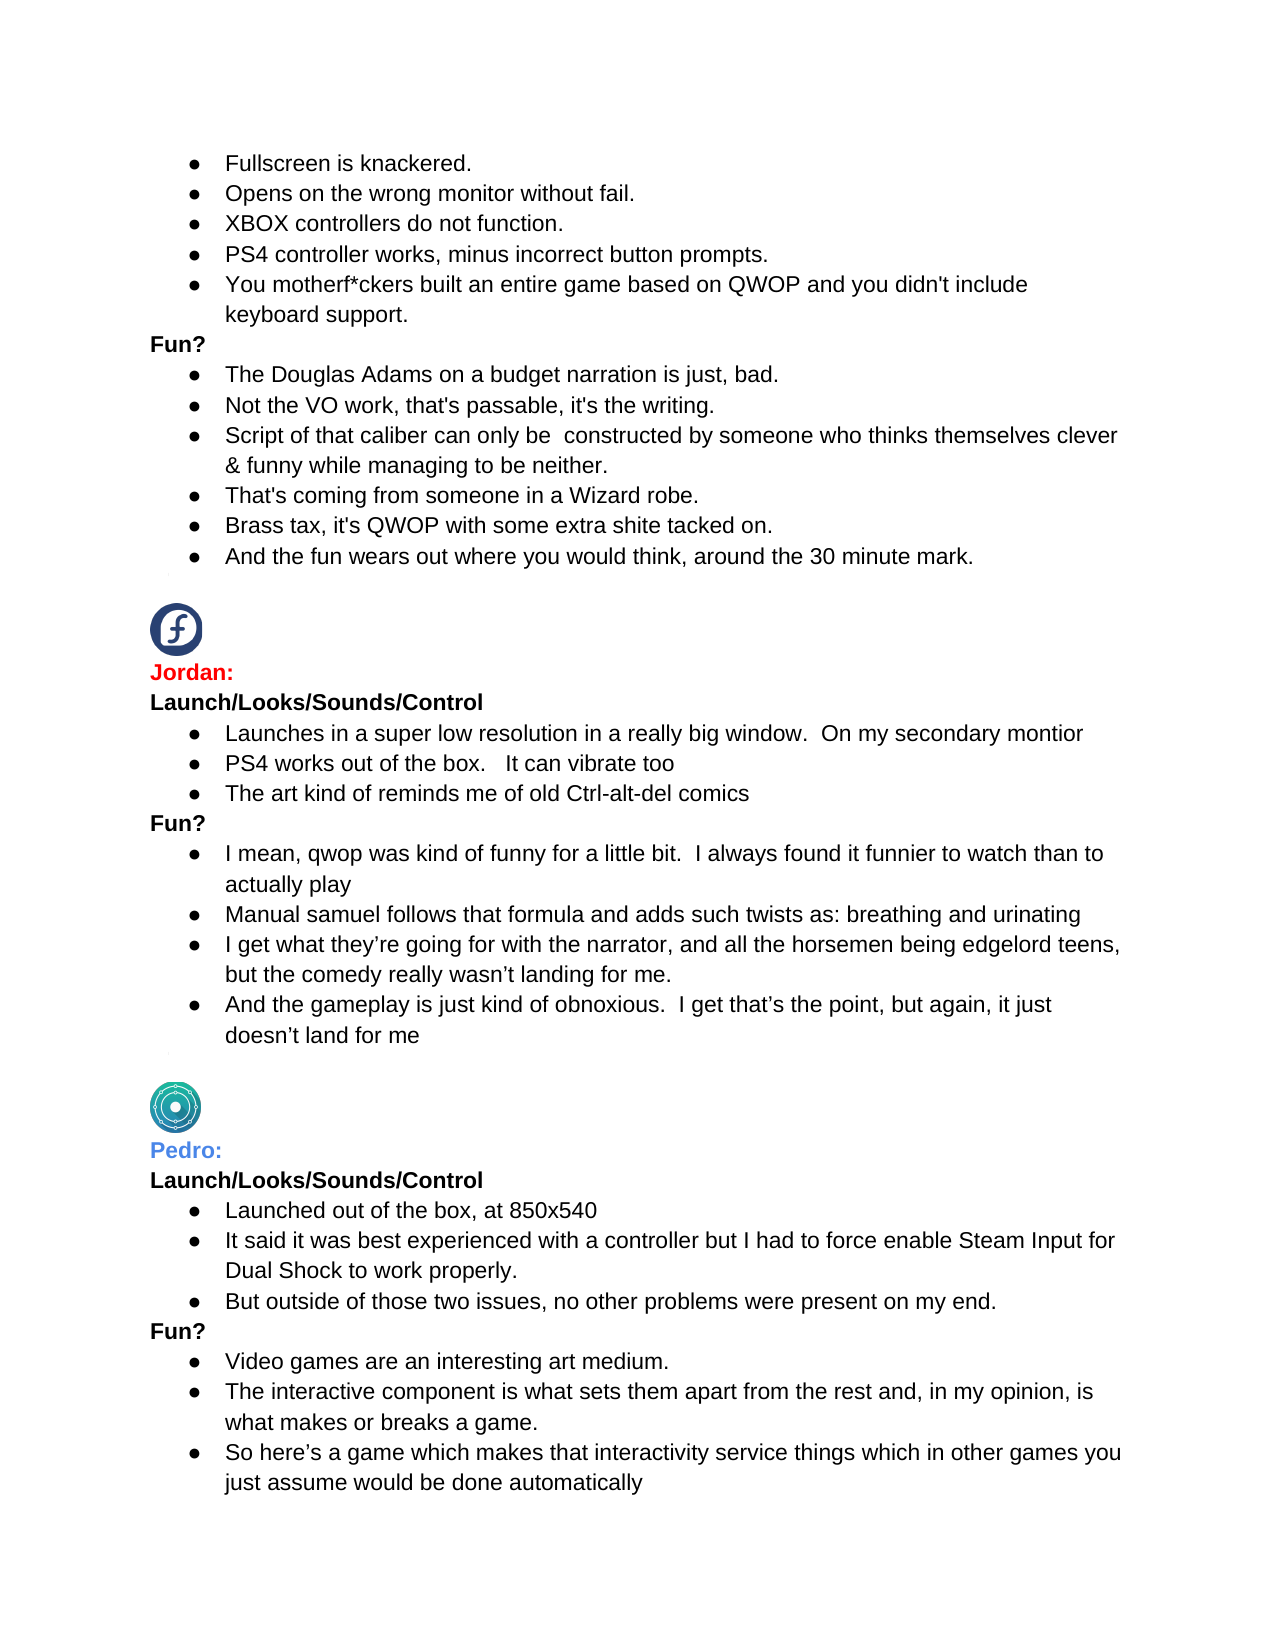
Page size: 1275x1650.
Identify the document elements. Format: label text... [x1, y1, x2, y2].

text Pedro: [150, 1082, 1125, 1163]
list Fullscreen is knackered. [187, 150, 1125, 176]
text Fun? [150, 331, 1125, 358]
list But outside of those two issues, no other problems were present on my end. [187, 1288, 1125, 1314]
list Launches in a super low resolution in a really big window. On my secondary montior [187, 719, 1125, 746]
text Jordan: [150, 603, 1125, 685]
list The Douglas Adams on a budget narration is just, bad. [187, 361, 1125, 388]
list PS4 controller works, minus incorrect button prompts. [187, 241, 1125, 267]
list XBOX controllers do not function. [187, 210, 1125, 237]
list Video games are an interesting art medium. [187, 1348, 1125, 1374]
text Fun? [150, 1318, 1125, 1344]
list I mean, qwop was kind of funny for a little bit. I always found it funnier to watch than to actually play [187, 840, 1125, 897]
list And the fun wears out where you would think, around the 30 minute mark. [187, 543, 1125, 569]
list I get what they’re going for with the narrator, and all the horsemen being edgelord teens, but the comedy really wasn’t landing for me. [187, 931, 1125, 987]
picture [150, 1082, 201, 1133]
picture [150, 603, 203, 656]
text Launch/Looks/Sounds/Control [150, 689, 1125, 716]
list Opens on the wrong monitor without fail. [187, 180, 1125, 207]
list Launched out of the box, at 850x540 [187, 1197, 1125, 1223]
list Manual samuel follows that formula and adds such twists as: breathing and urinating [187, 901, 1125, 927]
list PS4 works out of the box. It can vibrate too [187, 750, 1125, 776]
list And the gameplay is just kind of obnoxious. I get that’s the point, but again, it just doesn’t land for me [187, 991, 1125, 1048]
list The interactive component is what sets them apart from the rest and, in my opinion, is what makes or breaks a game. [187, 1378, 1125, 1435]
list The art kind of reminds me of old Ctrl-alt-del comics [187, 780, 1125, 806]
text Fun? [150, 810, 1125, 836]
list It said it was best experienced with a controller but I had to force enable Steam Input for Dual Shock to work properly. [187, 1227, 1125, 1284]
list Brass tax, it's QWOP with some extra shite tacked on. [187, 512, 1125, 539]
list Not the VO work, that's passable, it's the writing. [187, 392, 1125, 418]
list You motherf*ckers built an entire game based on QWOP and you didn't include keyboard support. [187, 271, 1125, 327]
list That's coming from someone in a Wizard robe. [187, 482, 1125, 509]
list So here’s a game which makes that interactivity service things which in other games you just assume would be done automatically [187, 1439, 1125, 1495]
list Script of that caliber can only be constructed by someone who thinks themselves clever & funny while managing to be neither. [187, 422, 1125, 478]
text Launch/Looks/Sounds/Control [150, 1167, 1125, 1193]
